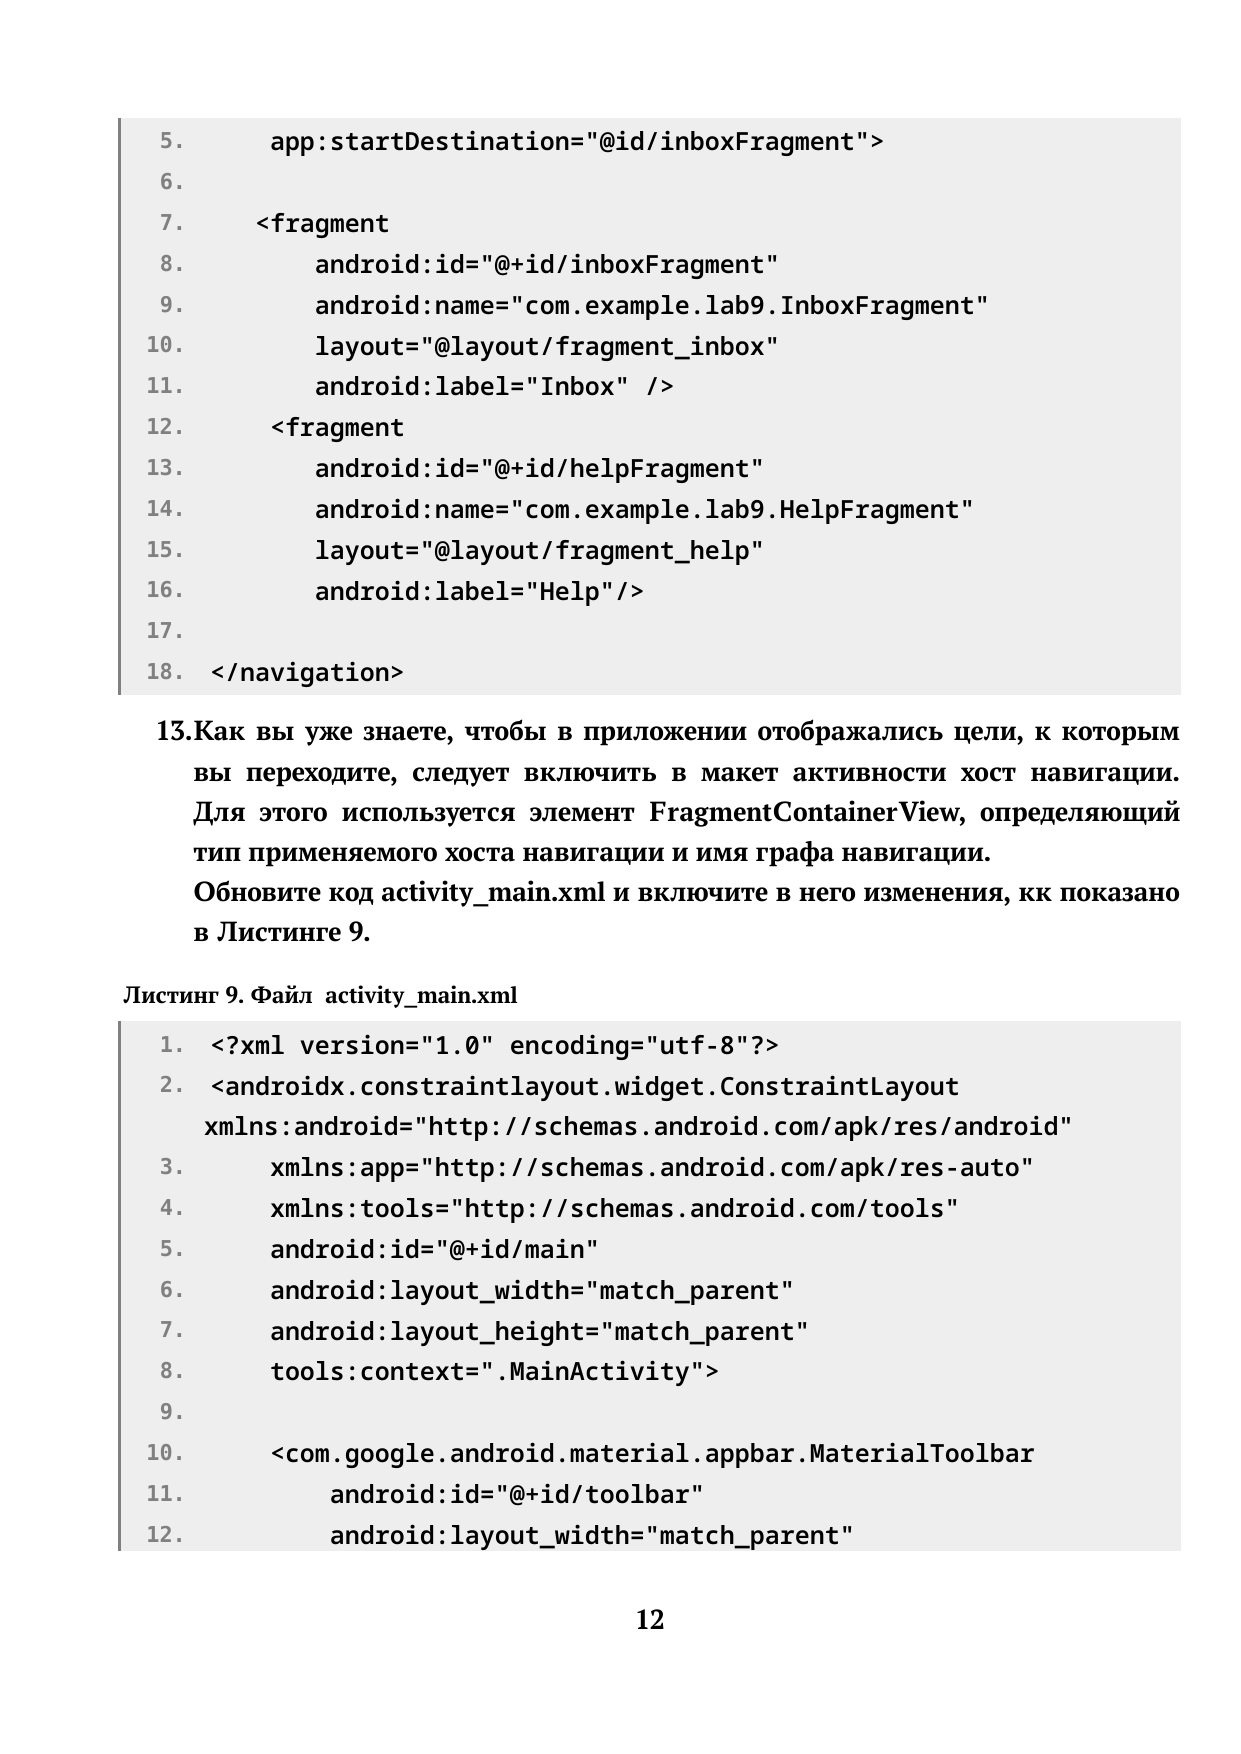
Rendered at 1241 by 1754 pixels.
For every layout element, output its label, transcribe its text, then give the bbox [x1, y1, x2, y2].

list tools:context=".MainActivity"> [121, 1348, 1181, 1388]
list android:layout_height="match_parent" [121, 1307, 1181, 1347]
list <?xml version="1.0" encoding="utf-8"?> [121, 1021, 1181, 1061]
list android:layout_width="match_parent" [121, 1266, 1181, 1306]
list Обновите код activity_main.xml и включите в него изменения, кк показано в Листинге 9. [156, 874, 1181, 948]
text Листинг 9. Файл activity_main.xml [122, 980, 1182, 1009]
list android:label="Help"/> [121, 567, 1181, 607]
list android:id="@+id/inboxFragment" [121, 241, 1181, 281]
list <com.google.android.material.appbar.MaterialToolbar [121, 1430, 1181, 1470]
list android:id="@+id/toolbar" [121, 1471, 1181, 1511]
list android:name="com.example.lab9.HelpFragment" [121, 486, 1181, 526]
list layout="@layout/fragment_inbox" [121, 322, 1181, 362]
list android:name="com.example.lab9.InboxFragment" [121, 281, 1181, 321]
list </navigation> [121, 649, 1181, 695]
list android:label="Inbox" /> [121, 363, 1181, 403]
list layout="@layout/fragment_help" [121, 526, 1181, 566]
list android:id="@+id/helpFragment" [121, 445, 1181, 485]
list <fragment [121, 200, 1181, 240]
list <fragment [121, 404, 1181, 444]
list xmlns:tools="http://schemas.android.com/tools" [121, 1185, 1181, 1225]
list Как вы уже знаете, чтобы в приложении отображались цели, к которым вы переходите, следует включить в макет активности хост навигации. Для этого используется элемент FragmentContainerView, определяющий тип применяемого хоста навигации и имя графа навигации. [156, 713, 1181, 868]
list android:id="@+id/main" [121, 1226, 1181, 1266]
list app:startDestination="@id/inboxFragment"> [121, 118, 1181, 158]
list <androidx.constraintlayout.widget.ConstraintLayout xmlns:android="http://schemas.android.com/apk/res/android" [121, 1062, 1181, 1143]
list xmlns:app="http://schemas.android.com/apk/res-auto" [121, 1144, 1181, 1184]
list android:layout_width="match_parent" [121, 1511, 1181, 1551]
